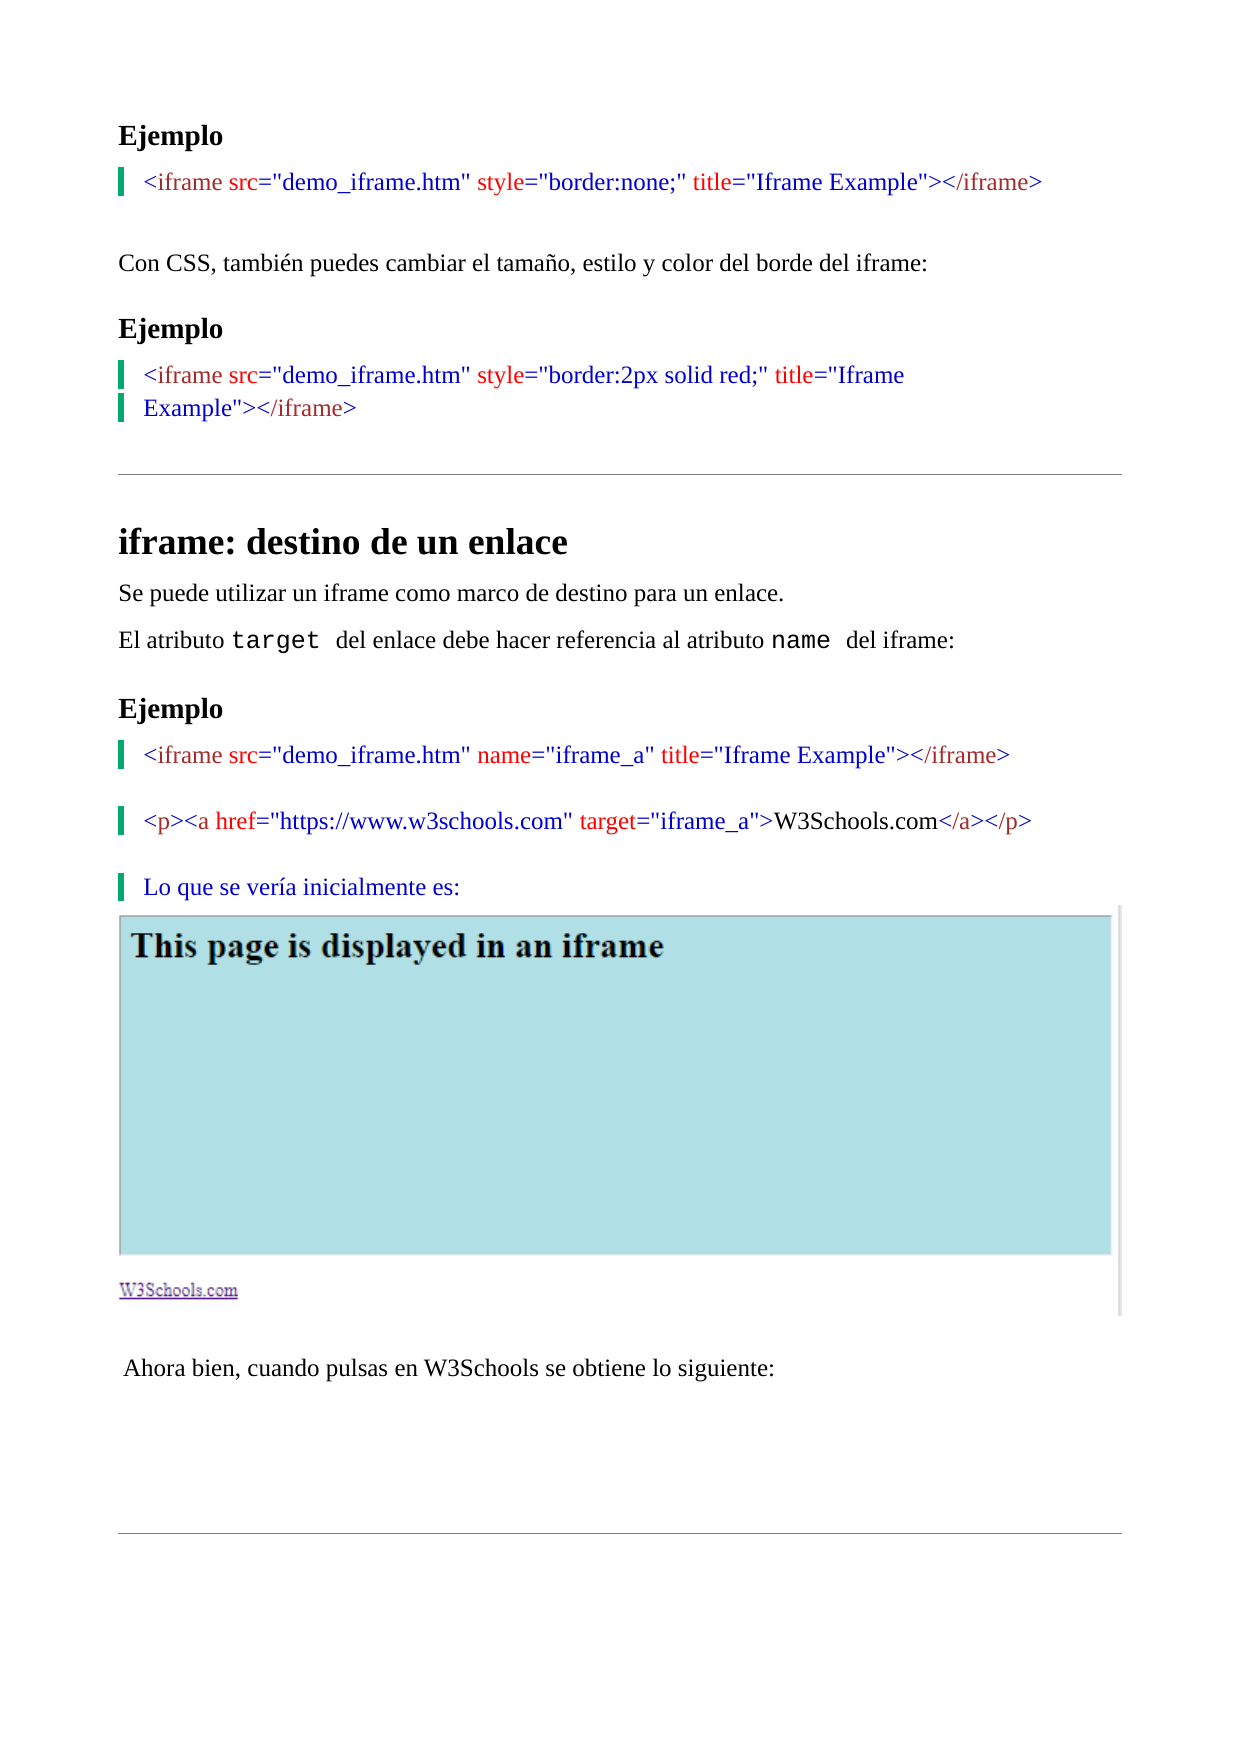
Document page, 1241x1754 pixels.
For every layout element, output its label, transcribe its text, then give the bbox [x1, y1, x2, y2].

text <iframe src="demo_iframe.htm" style="border:none;" title="Iframe Example"></iframe> [124, 167, 1122, 196]
subtitle Ejemplo [118, 311, 1122, 345]
text <iframe src="demo_iframe.htm" style="border:2px solid red;" title="Iframe Example"></iframe> [118, 360, 1122, 422]
text El atributo target del enlace debe hacer referencia al atributo name del iframe: [118, 626, 1122, 656]
picture [118, 905, 1123, 1316]
subtitle Ejemplo [118, 691, 1122, 725]
text Con CSS, también puedes cambiar el tamaño, estilo y color del borde del iframe: [118, 248, 1122, 277]
text <iframe src="demo_iframe.htm" name="iframe_a" title="Iframe Example"></iframe> <p><a href="https://www.w3schools.com" target="iframe_a">W3Schools.com</a></p> [118, 740, 1122, 835]
text Ahora bien, cuando pulsas en W3Schools se obtiene lo siguiente: [118, 1353, 1122, 1382]
text Se puede utilizar un iframe como marco de destino para un enlace. [118, 578, 1122, 607]
subtitle Ejemplo [118, 118, 1122, 152]
subtitle iframe: destino de un enlace [118, 519, 1122, 562]
text Lo que se vería inicialmente es: [118, 872, 1122, 901]
